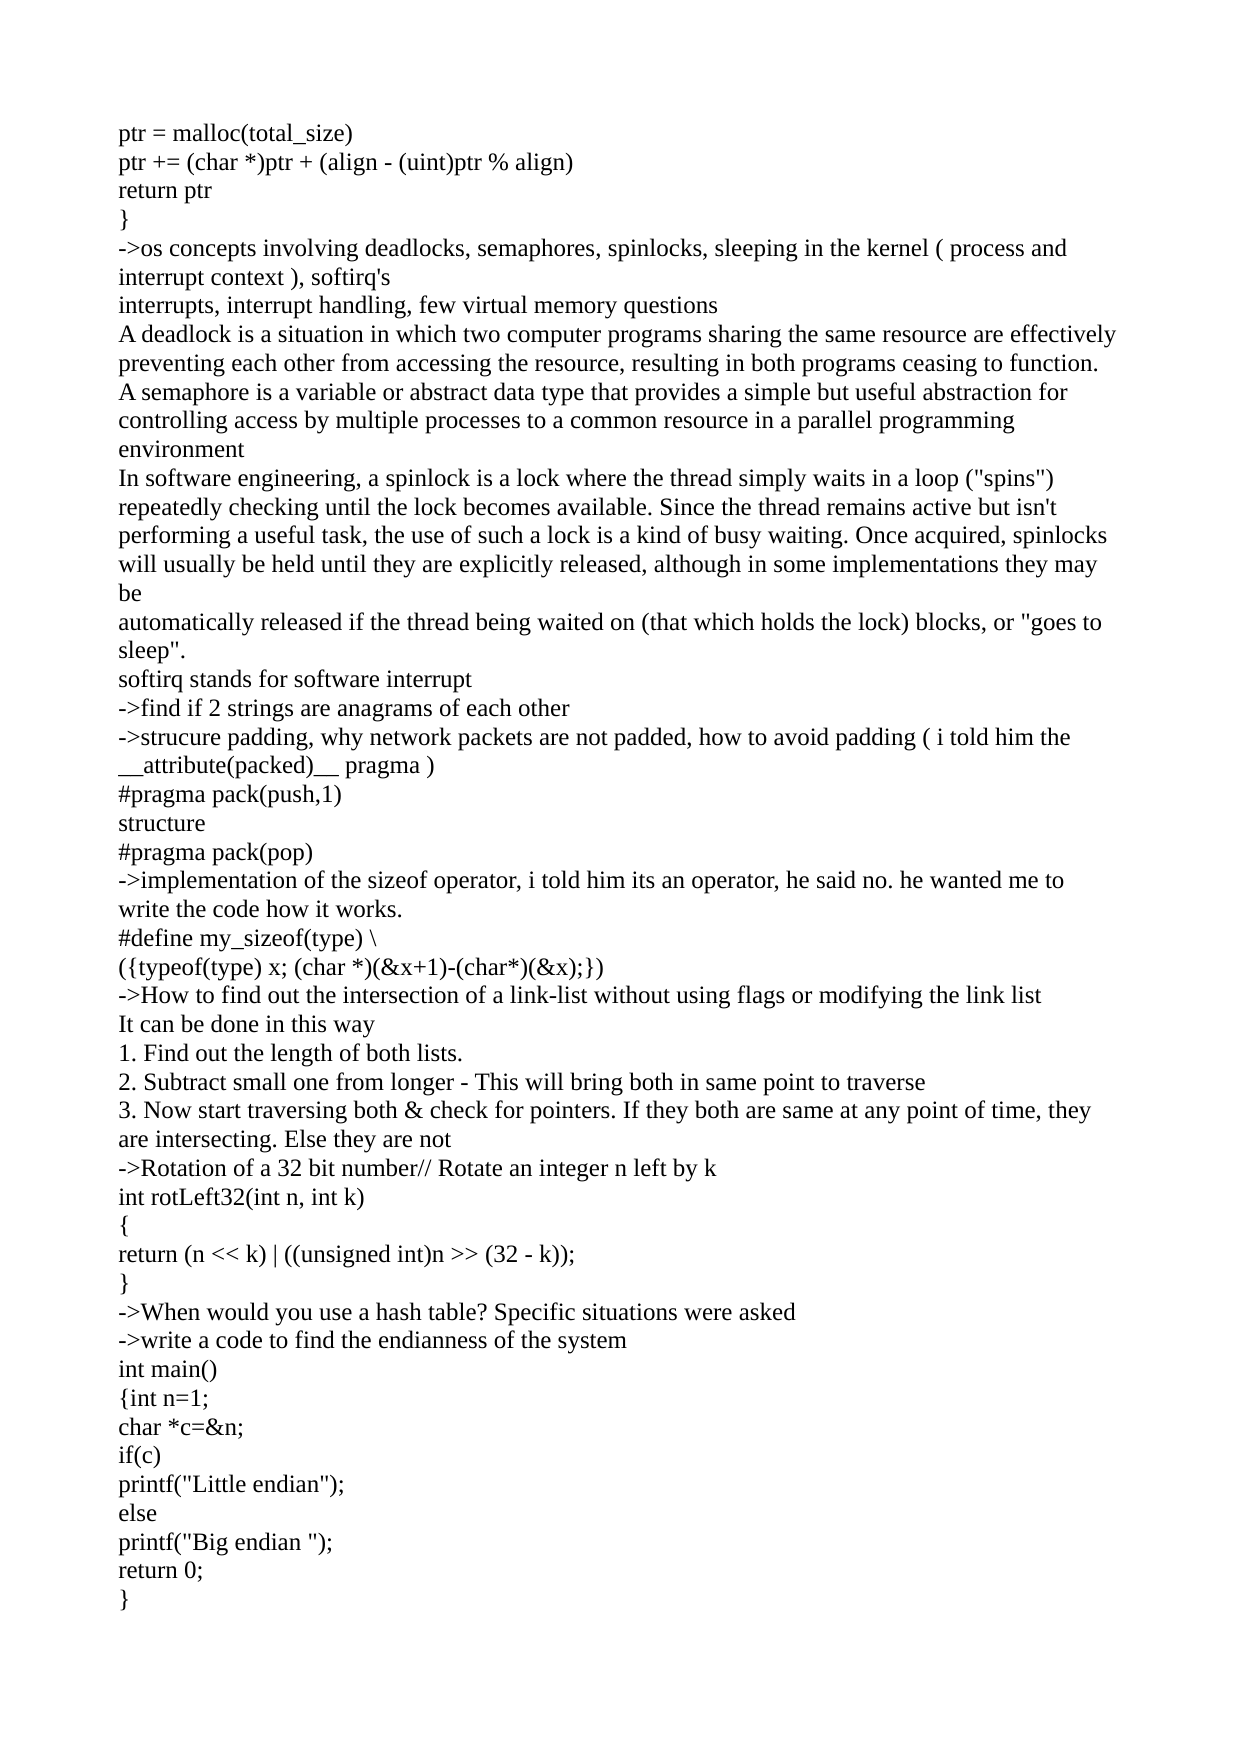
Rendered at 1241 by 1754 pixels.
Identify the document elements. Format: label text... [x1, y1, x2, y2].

text environment [118, 434, 1122, 463]
text } [118, 1268, 1122, 1297]
text ->write a code to find the endianness of the system [118, 1326, 1122, 1354]
text structure [118, 808, 1122, 837]
text are intersecting. Else they are not [118, 1124, 1122, 1153]
text ->When would you use a hash table? Specific situations were asked [118, 1297, 1122, 1326]
text __attribute(packed)__ pragma ) [118, 751, 1122, 779]
text It can be done in this way [118, 1009, 1122, 1038]
text int main() [118, 1354, 1122, 1383]
text ptr = malloc(total_size) [118, 118, 1122, 147]
text ({typeof(type) x; (char *)(&x+1)-(char*)(&x);}) [118, 952, 1122, 981]
text else [118, 1498, 1122, 1527]
text } [118, 1584, 1122, 1613]
text 2. Subtract small one from longer - This will bring both in same point to traverse [118, 1067, 1122, 1096]
text 1. Find out the length of both lists. [118, 1038, 1122, 1067]
text char *c=&n; [118, 1412, 1122, 1441]
text sleep". [118, 636, 1122, 664]
text return ptr [118, 176, 1122, 204]
text ->strucure padding, why network packets are not padded, how to avoid padding ( i told him the [118, 722, 1122, 751]
text if(c) [118, 1441, 1122, 1469]
text #pragma pack(pop) [118, 837, 1122, 866]
text printf("Big endian "); [118, 1527, 1122, 1556]
text return 0; [118, 1556, 1122, 1584]
text preventing each other from accessing the resource, resulting in both programs ceasing to function. [118, 348, 1122, 377]
text performing a useful task, the use of such a lock is a kind of busy waiting. Once acquired, spinlocks [118, 521, 1122, 549]
text ptr += (char *)ptr + (align - (uint)ptr % align) [118, 147, 1122, 176]
text { [118, 1211, 1122, 1239]
text 3. Now start traversing both & check for pointers. If they both are same at any point of time, they [118, 1096, 1122, 1124]
text repeatedly checking until the lock becomes available. Since the thread remains active but isn't [118, 492, 1122, 521]
text In software engineering, a spinlock is a lock where the thread simply waits in a loop ("spins") [118, 463, 1122, 492]
text will usually be held until they are explicitly released, although in some implementations they may be [118, 549, 1122, 607]
text #pragma pack(push,1) [118, 779, 1122, 808]
text controlling access by multiple processes to a common resource in a parallel programming [118, 406, 1122, 434]
text softirq stands for software interrupt [118, 664, 1122, 693]
text return (n << k) | ((unsigned int)n >> (32 - k)); [118, 1239, 1122, 1268]
text ->Rotation of a 32 bit number// Rotate an integer n left by k [118, 1153, 1122, 1182]
text {int n=1; [118, 1383, 1122, 1412]
text write the code how it works. [118, 894, 1122, 923]
text ->implementation of the sizeof operator, i told him its an operator, he said no. he wanted me to [118, 866, 1122, 894]
text A deadlock is a situation in which two computer programs sharing the same resource are effectively [118, 319, 1122, 348]
text #define my_sizeof(type) \ [118, 923, 1122, 952]
text interrupts, interrupt handling, few virtual memory questions [118, 291, 1122, 319]
text ->os concepts involving deadlocks, semaphores, spinlocks, sleeping in the kernel ( process and [118, 233, 1122, 262]
text ->How to find out the intersection of a link-list without using flags or modifying the link list [118, 981, 1122, 1009]
text } [118, 204, 1122, 233]
text printf("Little endian"); [118, 1469, 1122, 1498]
text int rotLeft32(int n, int k) [118, 1182, 1122, 1211]
text A semaphore is a variable or abstract data type that provides a simple but useful abstraction for [118, 377, 1122, 406]
text automatically released if the thread being waited on (that which holds the lock) blocks, or "goes to [118, 607, 1122, 636]
text ->find if 2 strings are anagrams of each other [118, 693, 1122, 722]
text interrupt context ), softirq's [118, 262, 1122, 291]
